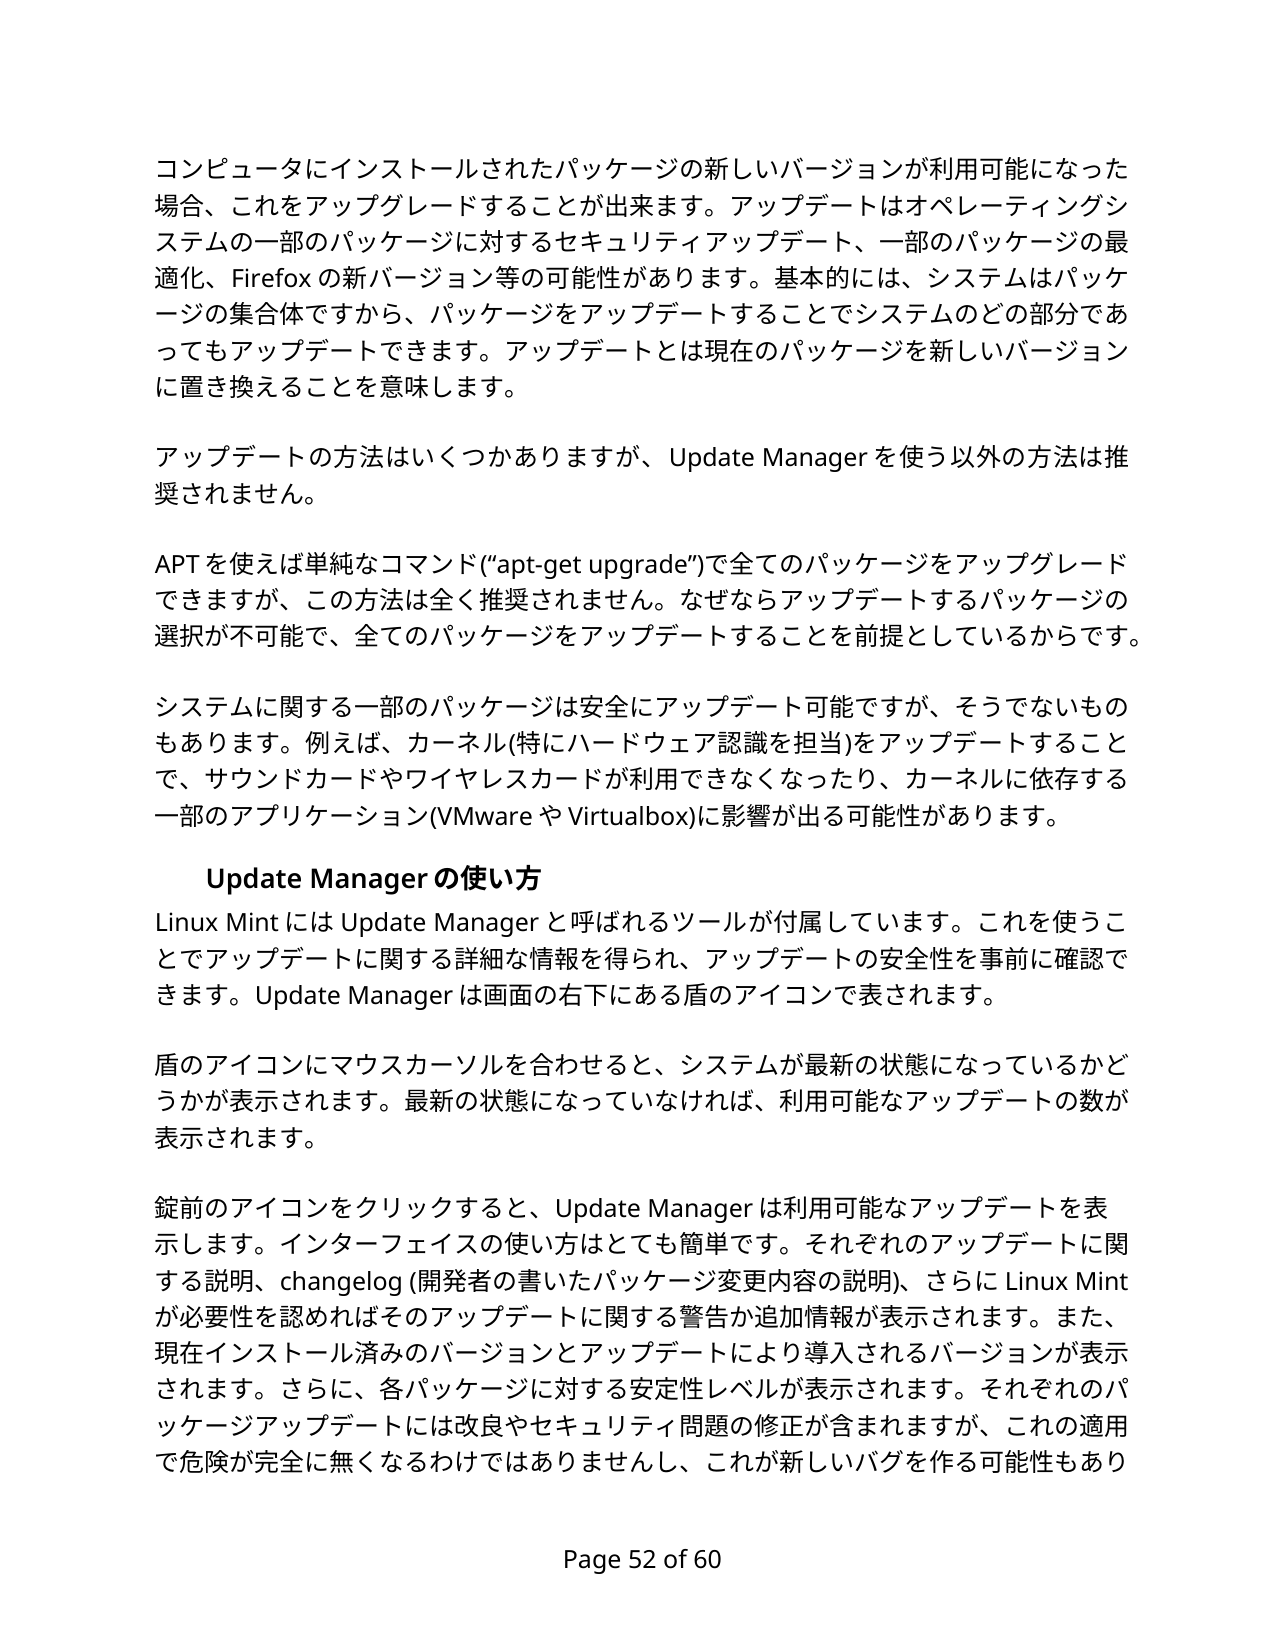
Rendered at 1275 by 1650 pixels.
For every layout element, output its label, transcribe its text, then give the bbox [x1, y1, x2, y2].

text 盾のアイコンにマウスカーソルを合わせると、システムが最新の状態になっているかどうかが表示されます。最新の状態になっていなければ、利用可能なアップデートの数が表示されます。 [154, 1046, 1130, 1154]
text システムに関する一部のパッケージは安全にアップデート可能ですが、そうでないものもあります。例えば、カーネル(特にハードウェア認識を担当)をアップデートすることで、サウンドカードやワイヤレスカードが利用できなくなったり、カーネルに依存する一部のアプリケーション(VMwareやVirtualbox)に影響が出る可能性があります。 [154, 687, 1130, 832]
text APTを使えば単純なコマンド(“apt-get upgrade”)で全てのパッケージをアップグレードできますが、この方法は全く推奨されません。なぜならアップデートするパッケージの選択が不可能で、全てのパッケージをアップデートすることを前提としているからです。 [154, 544, 1130, 653]
text アップデートの方法はいくつかありますが、Update Managerを使う以外の方法は推奨されません。 [154, 438, 1130, 510]
subtitle Update Managerの使い方 [154, 857, 1130, 897]
